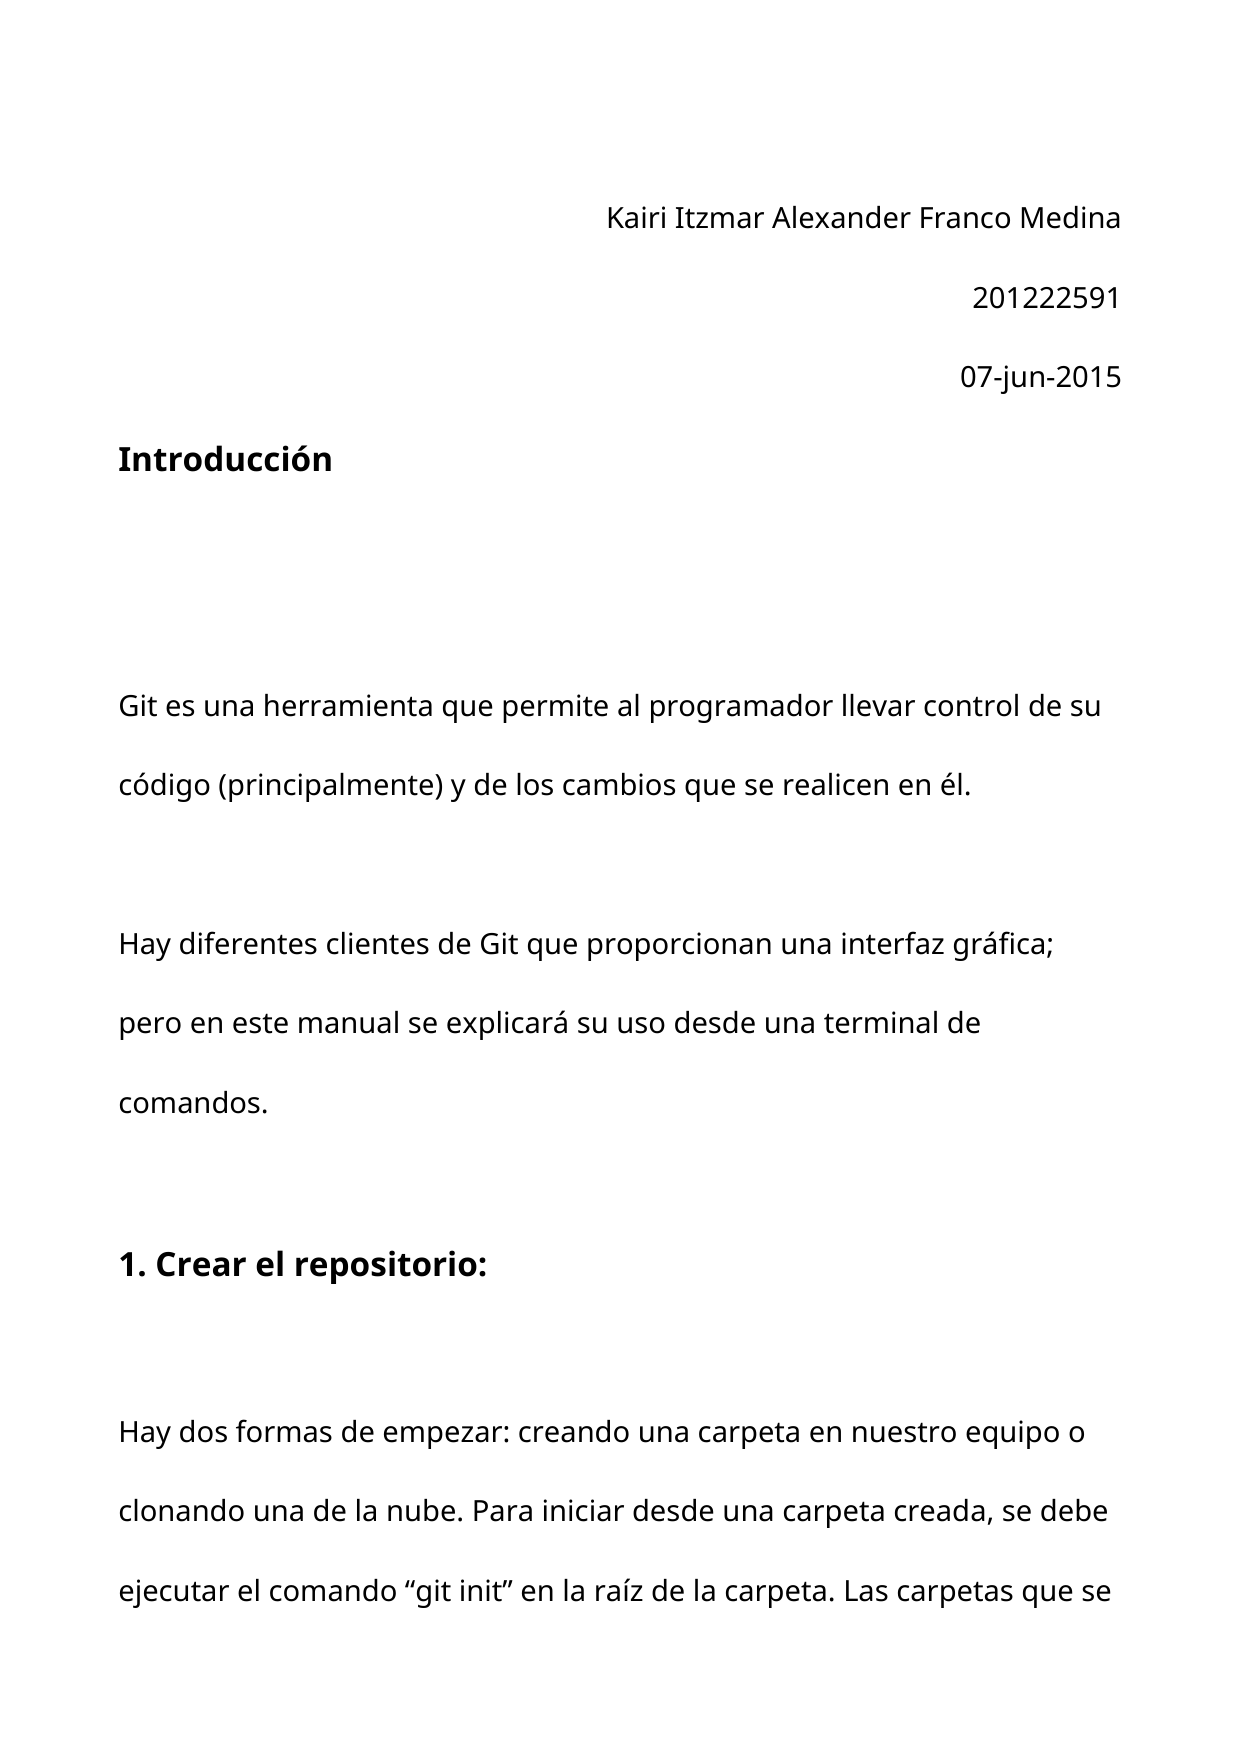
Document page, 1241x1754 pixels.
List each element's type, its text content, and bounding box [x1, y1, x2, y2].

text Git es una herramienta que permite al programador llevar control de su código (principalmente) y de los cambios que se realicen en él. [118, 685, 1122, 804]
text 201222591 [118, 277, 1122, 317]
text Hay diferentes clientes de Git que proporcionan una interfaz gráfica; pero en este manual se explicará su uso desde una terminal de comandos. [118, 923, 1122, 1122]
text 07-jun-2015 [118, 356, 1122, 396]
text Introducción [118, 436, 1122, 481]
text Kairi Itzmar Alexander Franco Medina [118, 197, 1122, 237]
text 1. Crear el repositorio: [118, 1241, 1122, 1286]
text Hay dos formas de empezar: creando una carpeta en nuestro equipo o clonando una de la nube. Para iniciar desde una carpeta creada, se debe ejecutar el comando “git init” en la raíz de la carpeta. Las carpetas que se [118, 1411, 1122, 1609]
